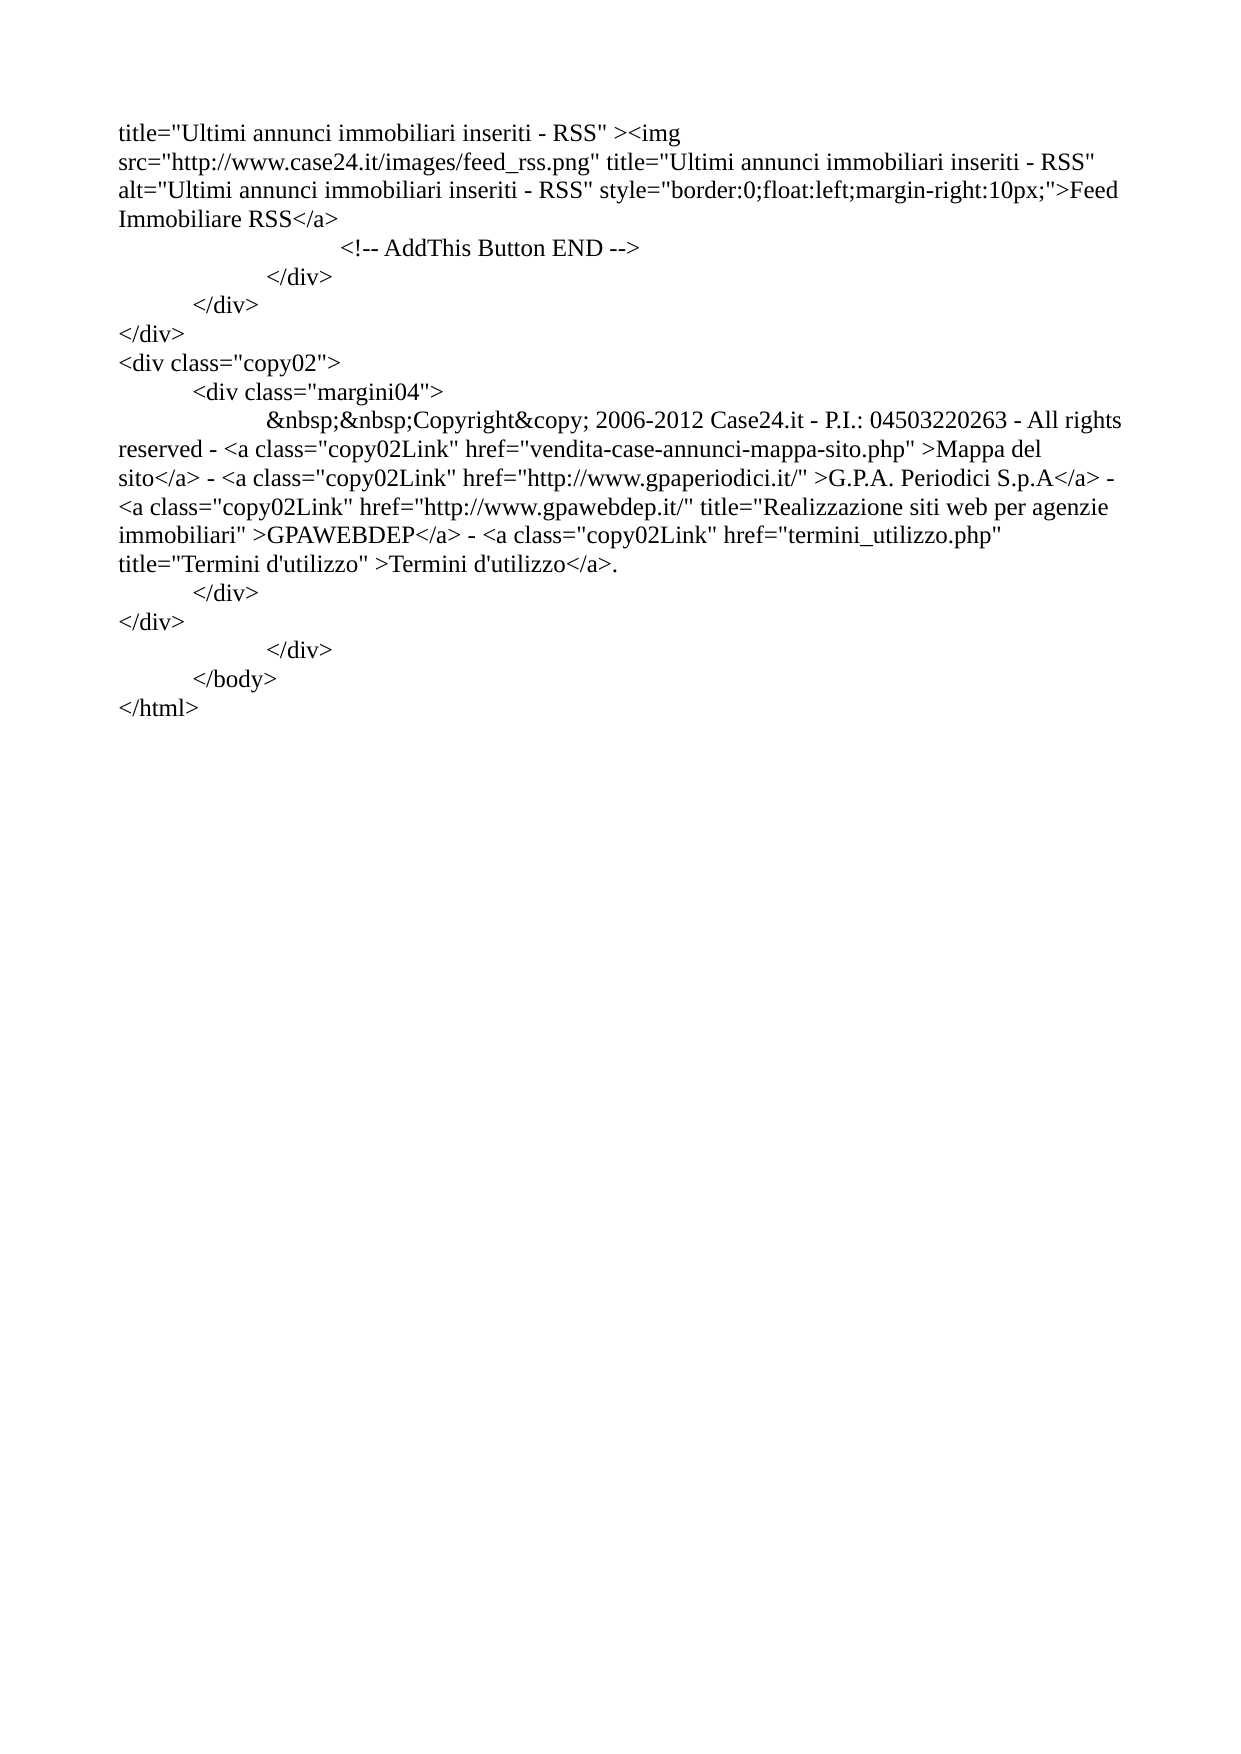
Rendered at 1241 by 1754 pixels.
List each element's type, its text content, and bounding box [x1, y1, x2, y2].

text title="Ultimi annunci immobiliari inseriti - RSS" ><img src="http://www.case24.it/images/feed_rss.png" title="Ultimi annunci immobiliari inseriti - RSS" alt="Ultimi annunci immobiliari inseriti - RSS" style="border:0;float:left;margin-right:10px;">Feed Immobiliare RSS</a> <!-- AddThis Button END --> </div> </div> </div> <div class="copy02"> <div class="margini04"> &nbsp;&nbsp;Copyright&copy; 2006-2012 Case24.it - P.I.: 04503220263 - All rights reserved - <a class="copy02Link" href="vendita-case-annunci-mappa-sito.php" >Mappa del sito</a> - <a class="copy02Link" href="http://www.gpaperiodici.it/" >G.P.A. Periodici S.p.A</a> - <a class="copy02Link" href="http://www.gpawebdep.it/" title="Realizzazione siti web per agenzie immobiliari" >GPAWEBDEP</a> - <a class="copy02Link" href="termini_utilizzo.php" title="Termini d'utilizzo" >Termini d'utilizzo</a>. </div> </div> </div> </body> </html> [118, 118, 1122, 751]
